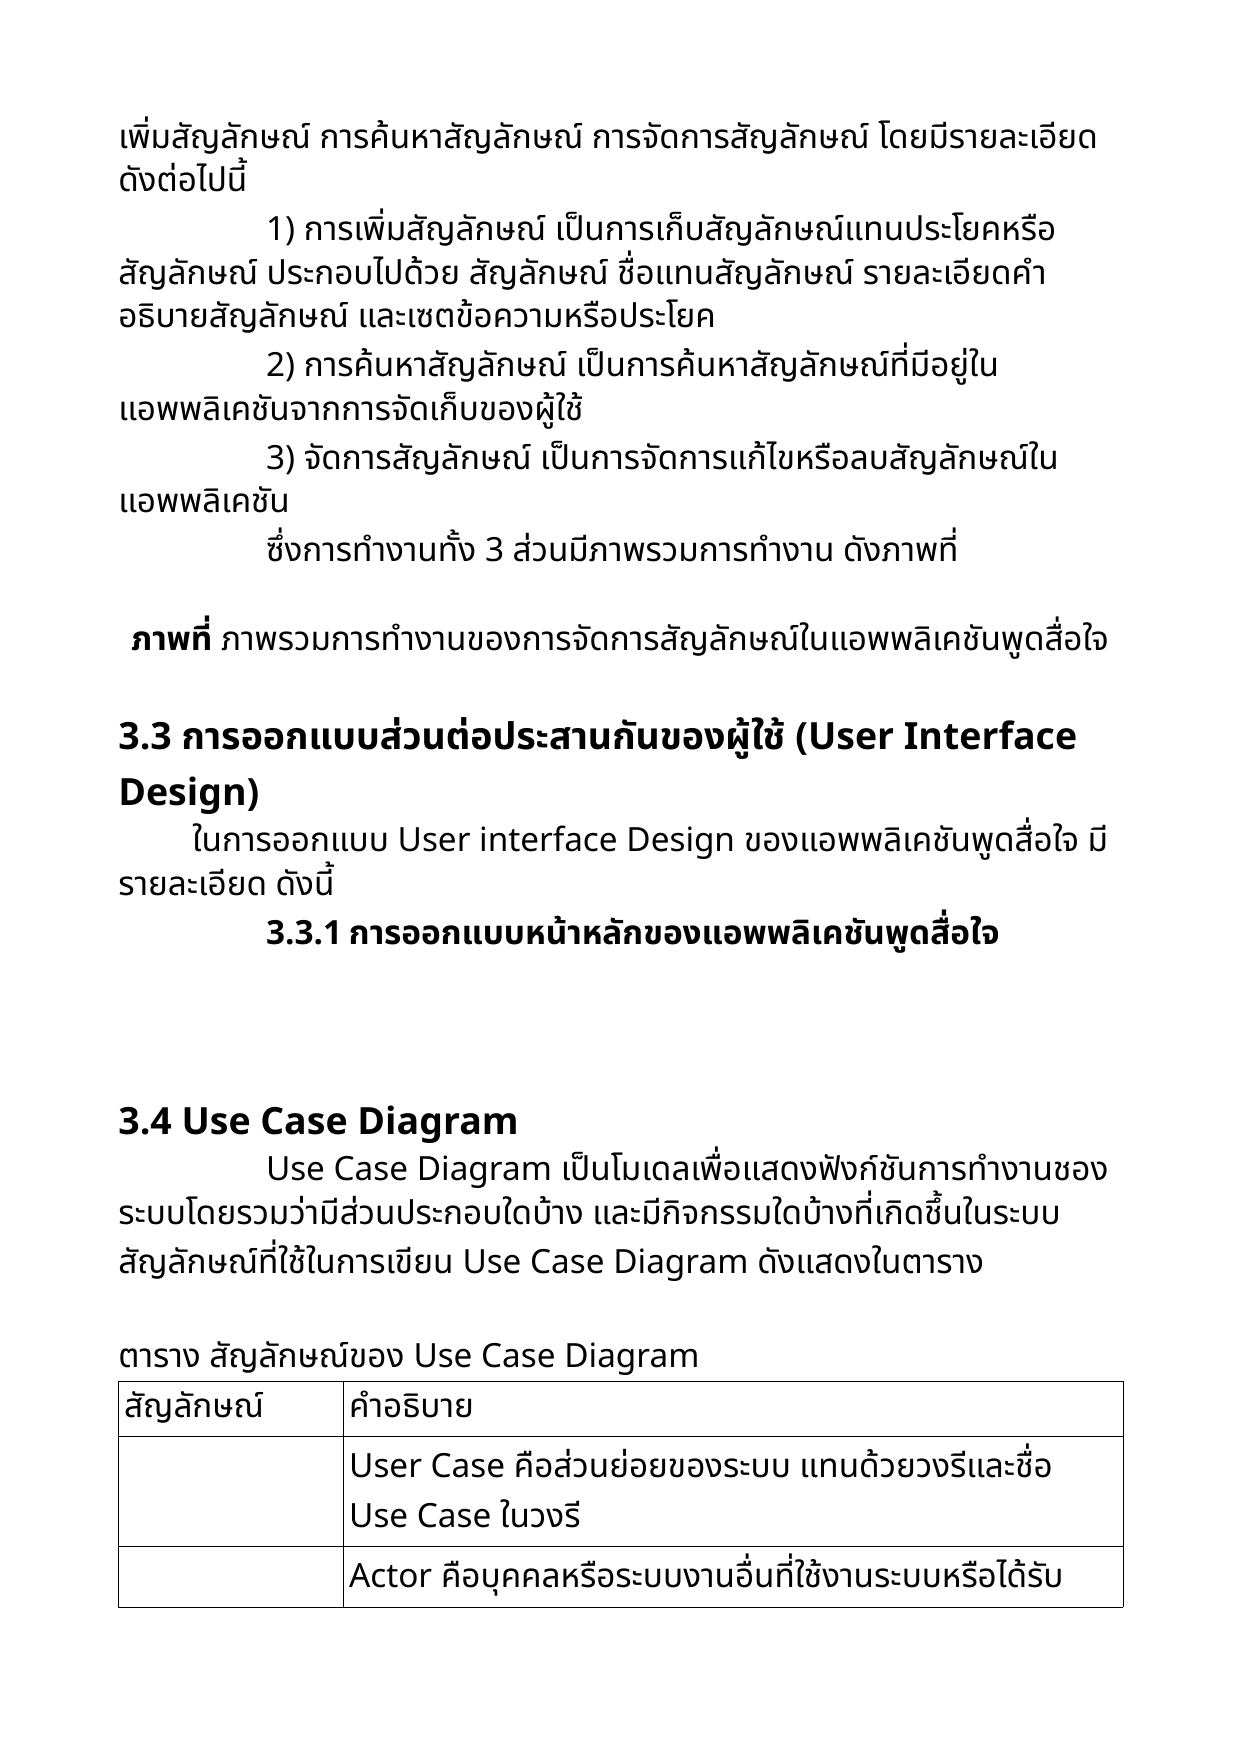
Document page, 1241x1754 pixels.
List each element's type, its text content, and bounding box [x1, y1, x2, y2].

text 2) การค้นหาสัญลักษณ์ เป็นการค้นหาสัญลักษณ์ที่มีอยู่ในแอพพลิเคชันจากการจัดเก็บของผู้ใช้ [118, 341, 1122, 434]
text ในการออกแบบ User interface Design ของแอพพลิเคชันพูดสื่อใจ มีรายละเอียด ดังนี้ [118, 816, 1122, 909]
text ซึ่งการทำงานทั้ง 3 ส่วนมีภาพรวมการทำงาน ดังภาพที่ [118, 526, 1122, 575]
text 3.3 การออกแบบส่วนต่อประสานกันของผู้ใช้ (User Interface Design) [118, 710, 1122, 816]
table_cell [119, 1547, 343, 1607]
text ภาพที่ ภาพรวมการทำงานของการจัดการสัญลักษณ์ในแอพพลิเคชันพูดสื่อใจ [118, 621, 1122, 664]
text 3.3.1การออกแบบหน้าหลักของแอพพลิเคชันพูดสื่อใจ [118, 909, 1122, 958]
text 3) จัดการสัญลักษณ์ เป็นการจัดการแก้ไขหรือลบสัญลักษณ์ในแอพพลิเคชัน [118, 434, 1122, 526]
text 1) การเพิ่มสัญลักษณ์ เป็นการเก็บสัญลักษณ์แทนประโยคหรือสัญลักษณ์ ประกอบไปด้วย สัญลักษณ์ ชื่อแทนสัญลักษณ์ รายละเอียดคำอธิบายสัญลักษณ์ และเซตข้อความหรือประโยค [118, 205, 1122, 341]
table_header สัญลักษณ์ [119, 1382, 343, 1436]
table_cell Actor คือบุคคลหรือระบบงานอื่นที่ใช้งานระบบหรือได้รับ [344, 1547, 1123, 1607]
table_header คำอธิบาย [344, 1382, 1123, 1436]
text 3.4 Use Case Diagram [118, 1049, 1122, 1145]
text Use Case Diagram เป็นโมเดลเพื่อแสดงฟังก์ชันการทำงานชองระบบโดยรวมว่ามีส่วนประกอบใดบ้าง และมีกิจกรรมใดบ้างที่เกิดชึ้นในระบบ สัญลักษณ์ที่ใช้ในการเขียน Use Case Diagram ดังแสดงในตาราง [118, 1145, 1122, 1287]
text เพิ่มสัญลักษณ์ การค้นหาสัญลักษณ์ การจัดการสัญลักษณ์ โดยมีรายละเอียด ดังต่อไปนี้ [118, 118, 1122, 205]
text ตาราง สัญลักษณ์ของ Use Case Diagram [118, 1332, 1122, 1381]
table_cell User Case คือส่วนย่อยของระบบ แทนด้วยวงรีและชื่อ Use Case ในวงรี [344, 1437, 1123, 1546]
table_cell [119, 1437, 343, 1546]
